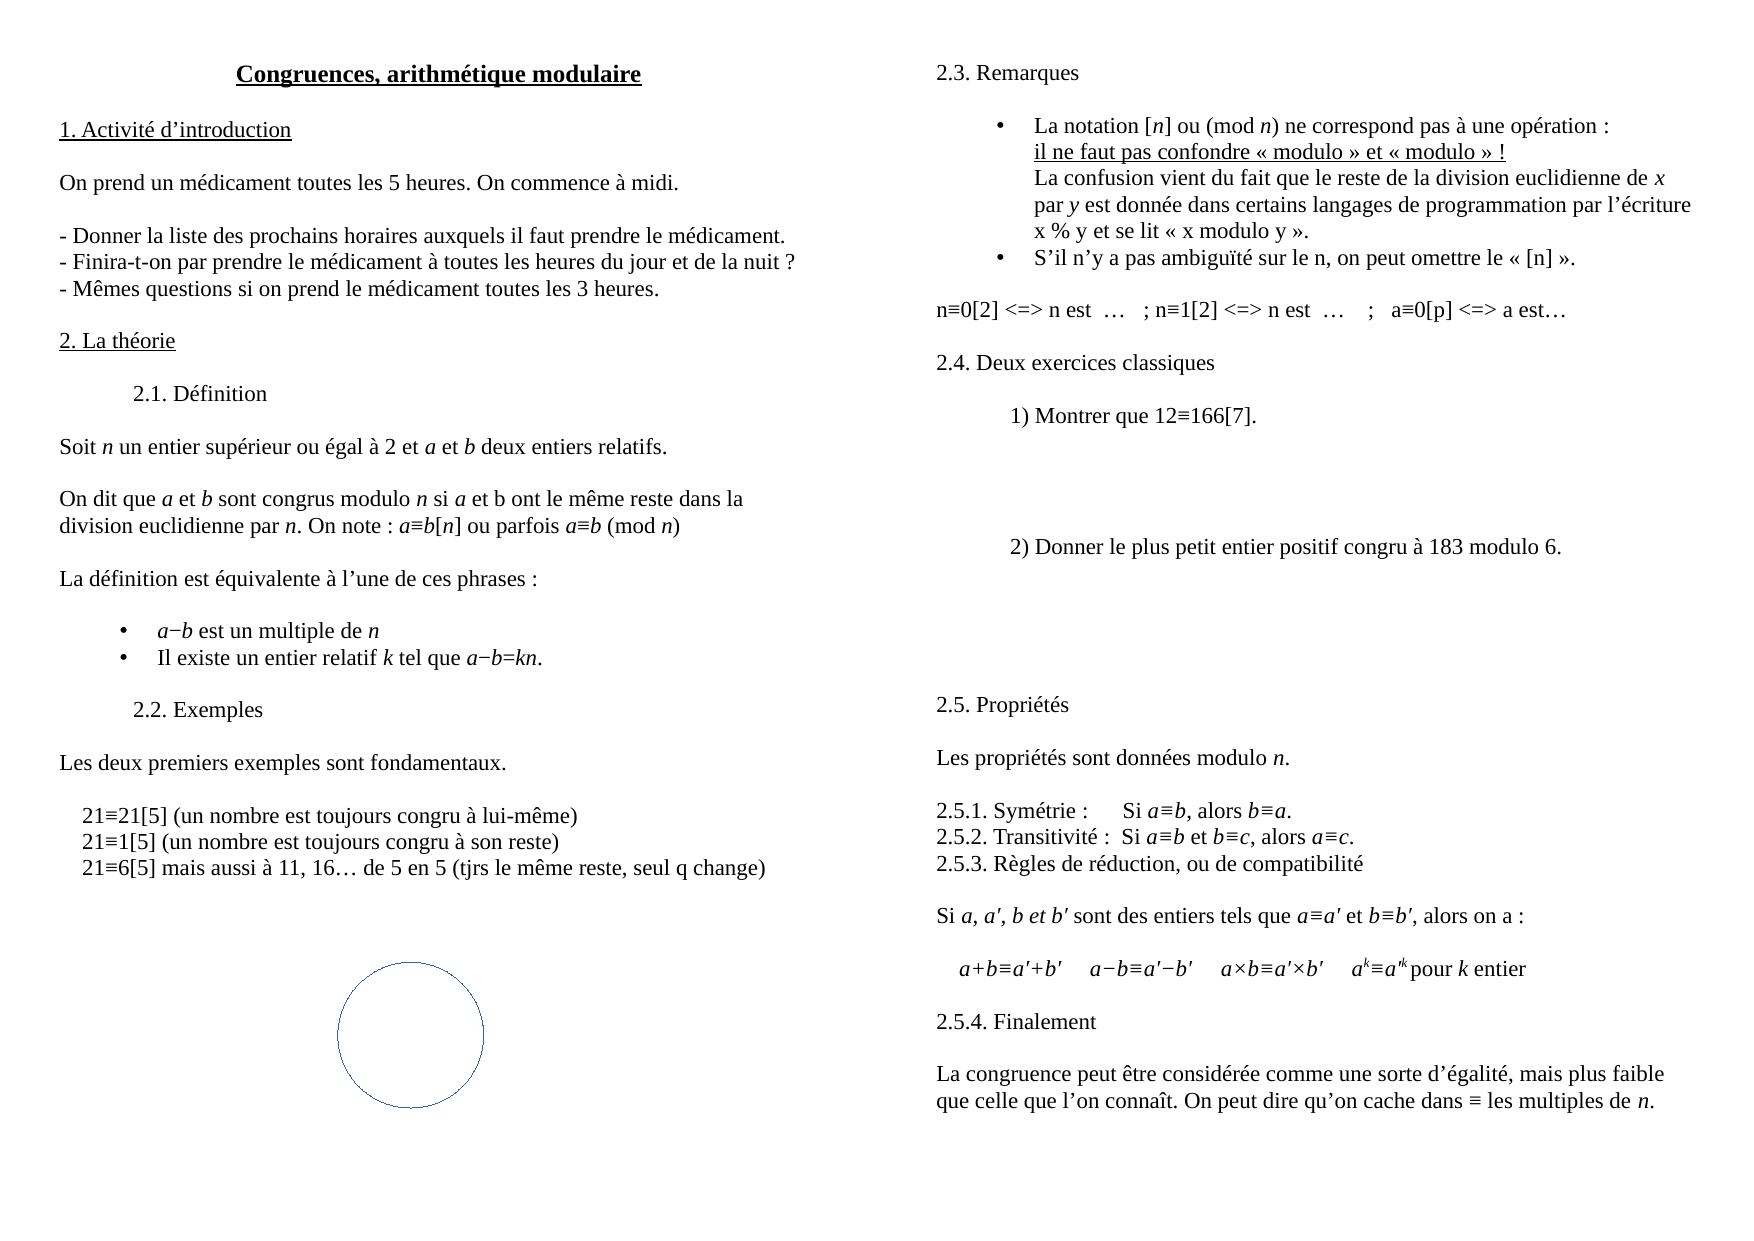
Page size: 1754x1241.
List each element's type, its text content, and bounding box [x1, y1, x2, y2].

text n≡0[2] <=> n est … ; n≡1[2] <=> n est … ; a≡0[p] <=> a est… [936, 296, 1695, 323]
text La définition est équivalente à l’une de ces phrases : [59, 564, 818, 591]
text 2.5.4. Finalement [936, 1008, 1695, 1034]
text - Finira-t-on par prendre le médicament à toutes les heures du jour et de la nuit ? [59, 248, 818, 275]
text 21≡21[5] (un nombre est toujours congru à lui-même) [59, 802, 818, 828]
text 2.5.3. Règles de réduction, ou de compatibilité [936, 850, 1695, 876]
text Les propriétés sont données modulo n. [936, 744, 1695, 771]
text - Mêmes questions si on prend le médicament toutes les 3 heures. [59, 275, 818, 301]
text 2.5.2. Transitivité : Si a≡b et b≡c, alors a≡c. [936, 823, 1695, 850]
text 21≡1[5] (un nombre est toujours congru à son reste) [59, 828, 818, 854]
text La congruence peut être considérée comme une sorte d’égalité, mais plus faible que celle que l’on connaît. On peut dire qu’on cache dans ≡ les multiples de n. [936, 1061, 1695, 1113]
text a+b≡a′+b′ a−b≡a′−b′ a×b≡a′×b′ ak≡a′k pour k entier [936, 955, 1695, 981]
list La confusion vient du fait que le reste de la division euclidienne de x par y est donnée dans certains langages de programmation par l’écriture x % y et se lit « x modulo y ». [996, 164, 1695, 243]
list a−b est un multiple de n [119, 617, 818, 644]
text 2.4. Deux exercices classiques [936, 349, 1695, 375]
text 2.5.1. Symétrie : Si a≡b, alors b≡a. [936, 797, 1695, 823]
text On dit que a et b sont congrus modulo n si a et b ont le même reste dans la division euclidienne par n. On note : a≡b[n] ou parfois a≡b (mod n) [59, 486, 818, 538]
text 2.3. Remarques [936, 59, 1695, 85]
text Congruences, arithmétique modulaire [59, 59, 818, 88]
list Il existe un entier relatif k tel que a−b=kn. [119, 644, 818, 670]
list il ne faut pas confondre « modulo » et « modulo » ! [996, 138, 1695, 164]
text 2.1. Définition [59, 380, 818, 406]
text 21≡6[5] mais aussi à 11, 16… de 5 en 5 (tjrs le même reste, seul q change) [59, 854, 818, 881]
text 1. Activité d’introduction [59, 117, 818, 143]
text Si a, a′, b et b′ sont des entiers tels que a≡a′ et b≡b′, alors on a : [936, 902, 1695, 929]
text - Donner la liste des prochains horaires auxquels il faut prendre le médicament. [59, 222, 818, 248]
text 2.5. Propriétés [936, 692, 1695, 718]
text 2) Donner le plus petit entier positif congru à 183 modulo 6. [936, 533, 1695, 560]
text Les deux premiers exemples sont fondamentaux. [59, 749, 818, 775]
text 2.2. Exemples [59, 696, 818, 723]
list S’il n’y a pas ambiguïté sur le n, on peut omettre le « [n] ». [996, 243, 1695, 270]
text On prend un médicament toutes les 5 heures. On commence à midi. [59, 169, 818, 196]
text 1) Montrer que 12≡166[7]. [936, 402, 1695, 428]
text Soit n un entier supérieur ou égal à 2 et a et b deux entiers relatifs. [59, 433, 818, 459]
text 2. La théorie [59, 327, 818, 354]
list La notation [n] ou (mod n) ne correspond pas à une opération : [996, 112, 1695, 138]
